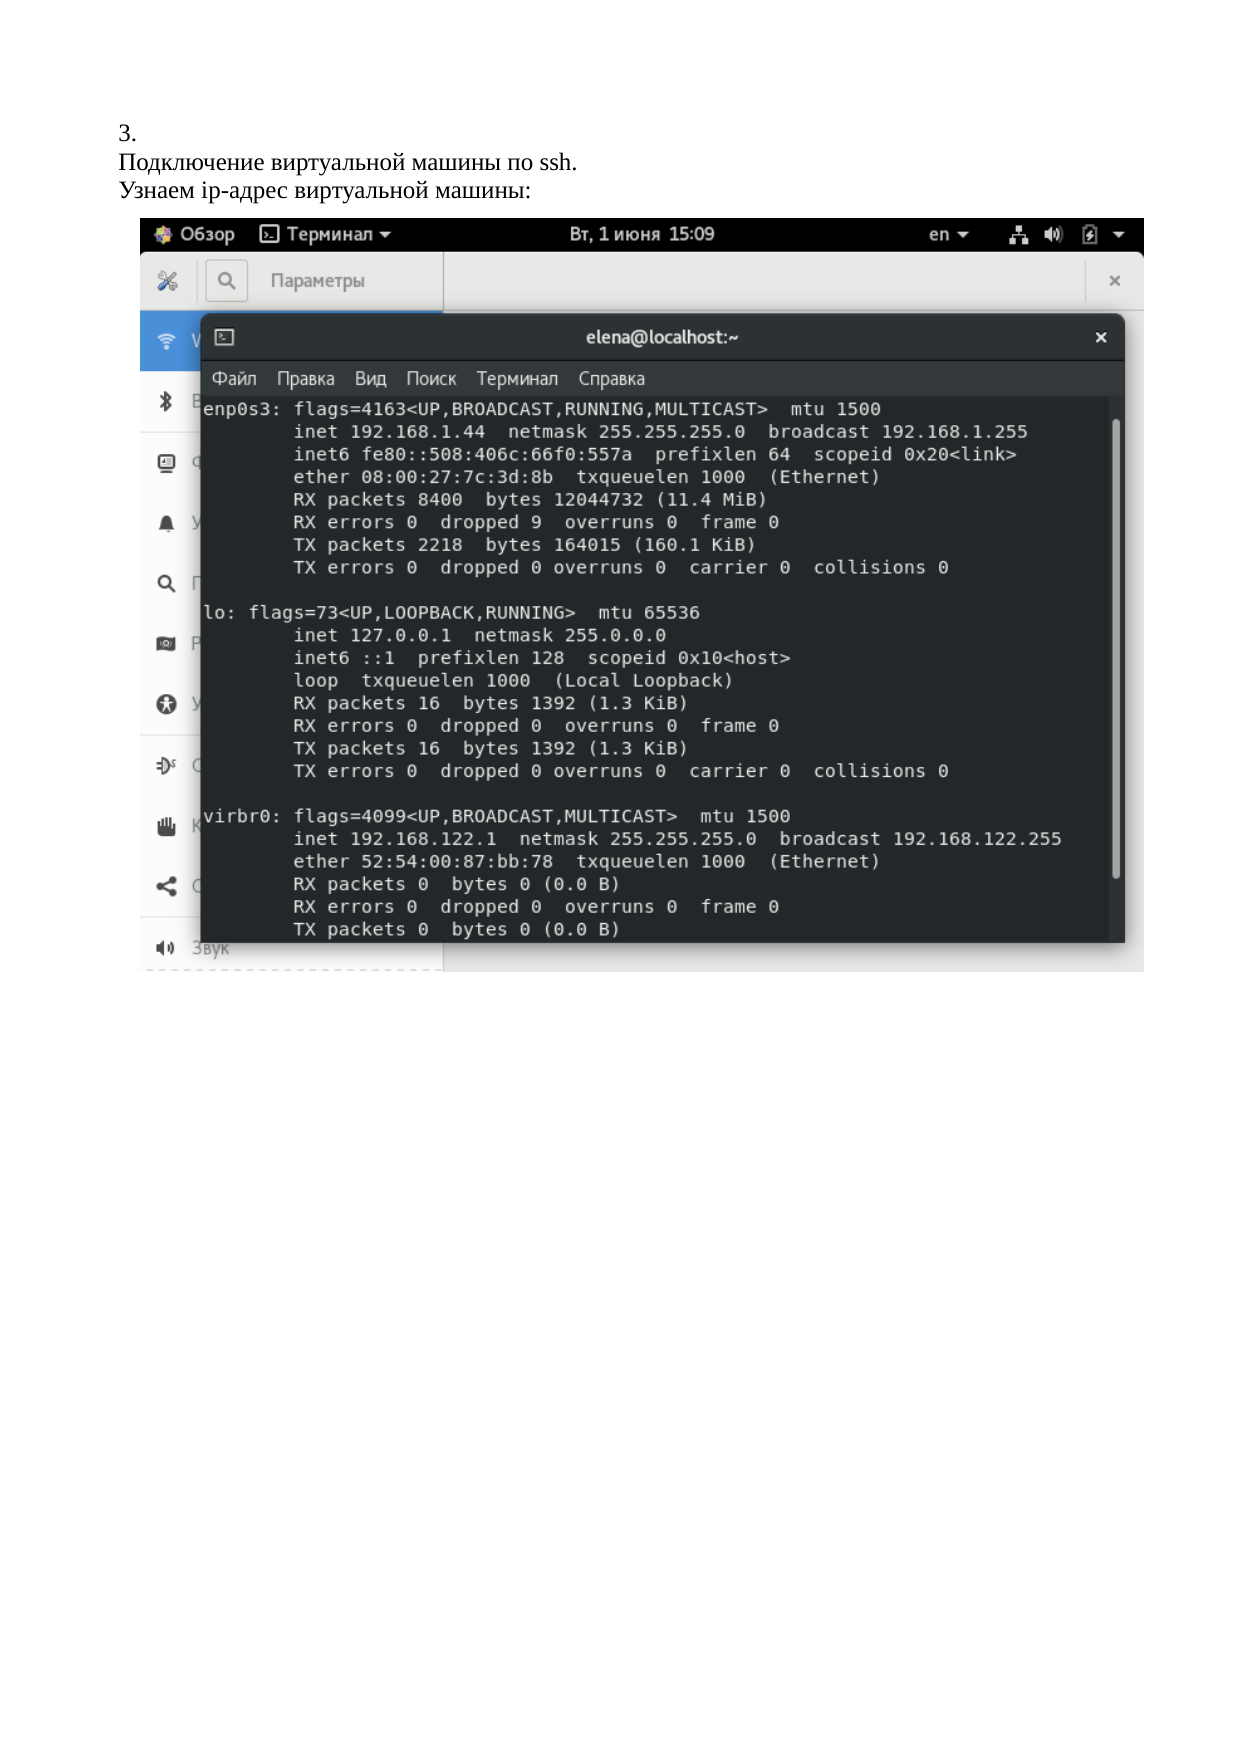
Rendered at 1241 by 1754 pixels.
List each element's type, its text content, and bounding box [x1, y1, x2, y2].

text Узнаем ip-адрес виртуальной машины: [118, 176, 1122, 204]
text 3. [118, 118, 1122, 147]
picture [140, 218, 1144, 972]
text Подключение виртуальной машины по ssh. [118, 147, 1122, 176]
